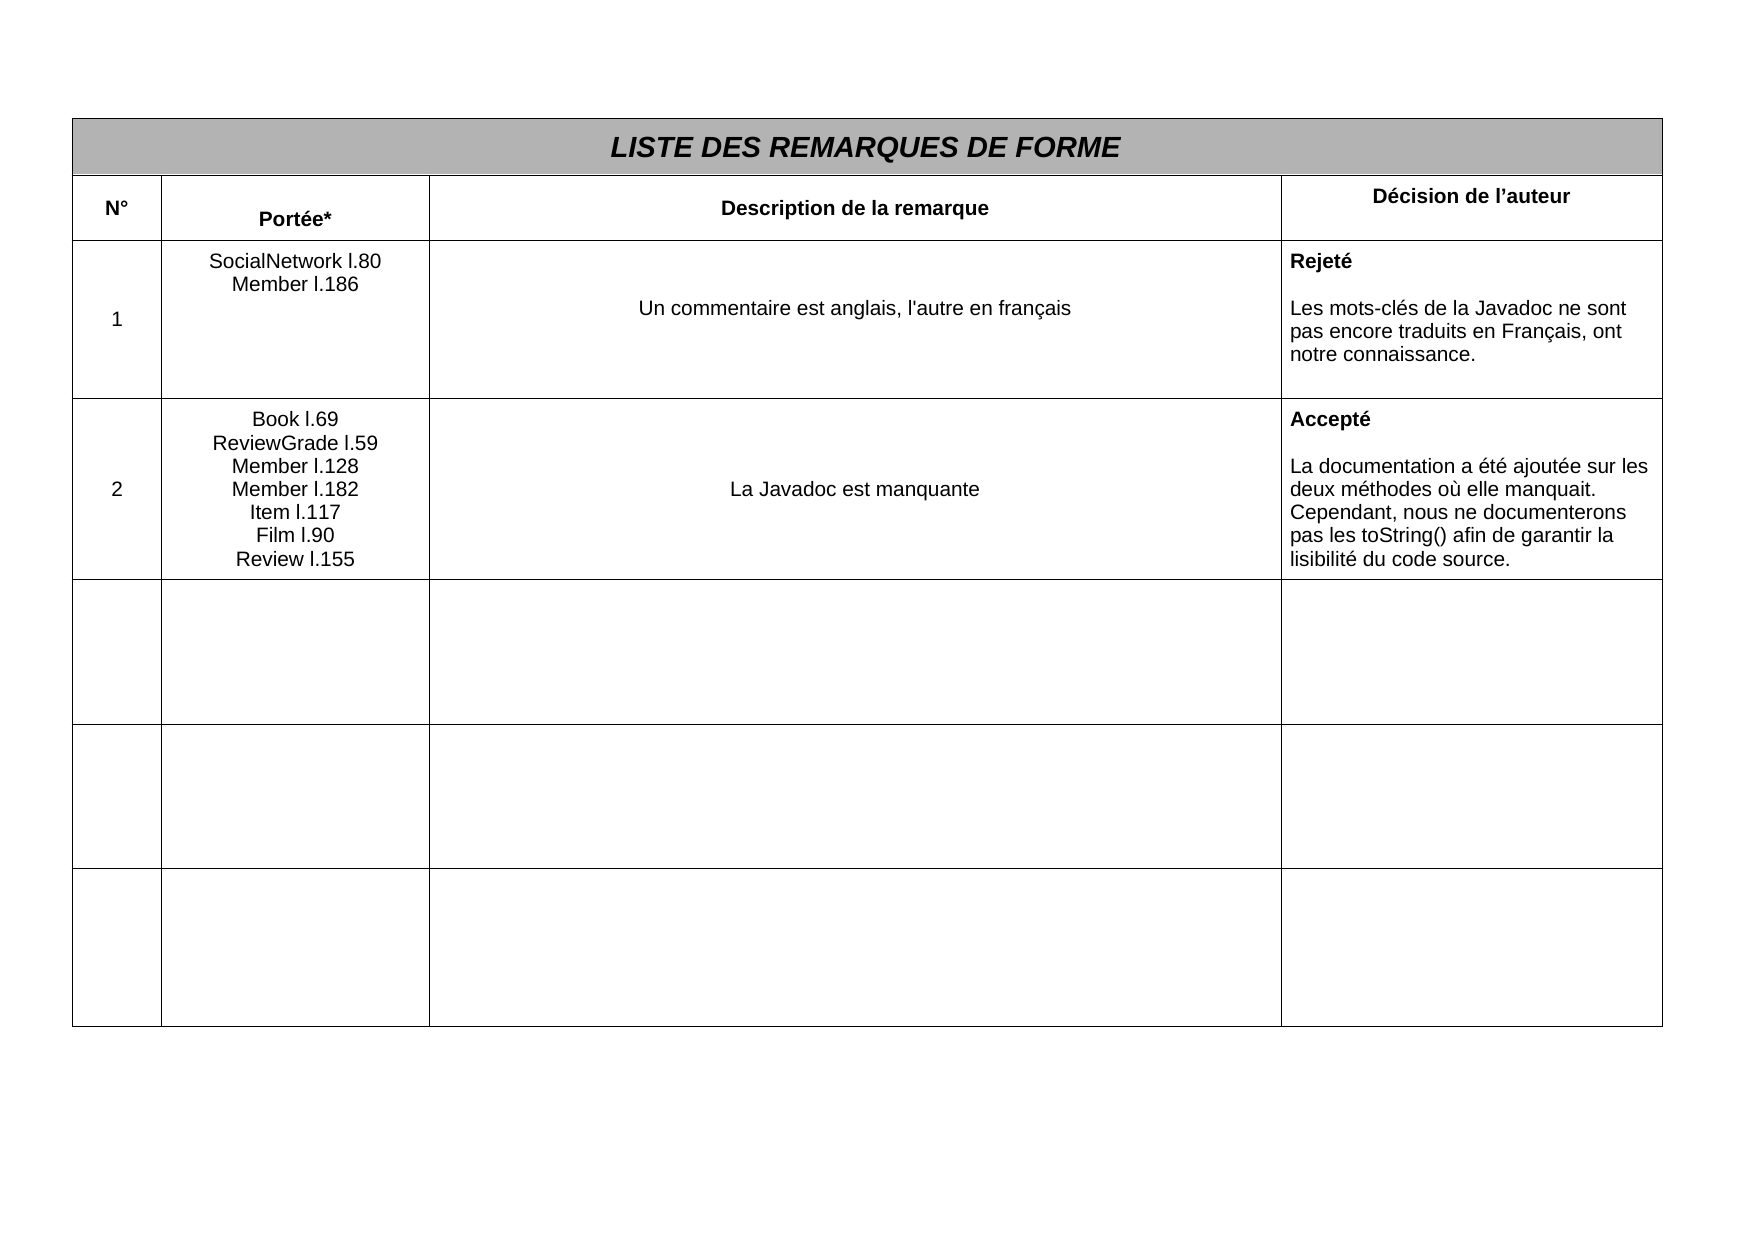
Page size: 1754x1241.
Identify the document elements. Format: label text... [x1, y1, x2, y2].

table_cell [73, 869, 161, 1026]
table_cell [430, 580, 1281, 724]
table_cell Portée* [162, 176, 429, 240]
table_cell [430, 869, 1281, 1026]
table_cell Un commentaire est anglais, l'autre en français [430, 241, 1281, 398]
table_cell [162, 580, 429, 724]
table_cell SocialNetwork l.80 Member l.186 [162, 241, 429, 398]
table_cell Book l.69 ReviewGrade l.59 Member l.128 Member l.182 Item l.117 Film l.90 Review l.155 [162, 399, 429, 579]
table_header LISTE DES REMARQUES DE FORME [73, 119, 1662, 174]
table_cell La Javadoc est manquante [430, 399, 1281, 579]
table_cell [162, 869, 429, 1026]
table_cell 1 [73, 241, 161, 398]
table_cell Accepté La documentation a été ajoutée sur les deux méthodes où elle manquait. Cependant, nous ne documenterons pas les toString() afin de garantir la lisibilité du code source. [1282, 399, 1662, 579]
table_cell [430, 725, 1281, 868]
table_cell [162, 725, 429, 868]
table_cell Décision de l’auteur [1282, 176, 1662, 240]
table_cell 2 [73, 399, 161, 579]
table_cell [1282, 725, 1662, 868]
table_cell [1282, 580, 1662, 724]
table_cell Rejeté Les mots-clés de la Javadoc ne sont pas encore traduits en Français, ont notre connaissance. [1282, 241, 1662, 398]
table_cell [1282, 869, 1662, 1026]
table_cell N° [73, 176, 161, 240]
table_cell Description de la remarque [430, 176, 1281, 240]
table_cell [73, 580, 161, 724]
table_cell [73, 725, 161, 868]
